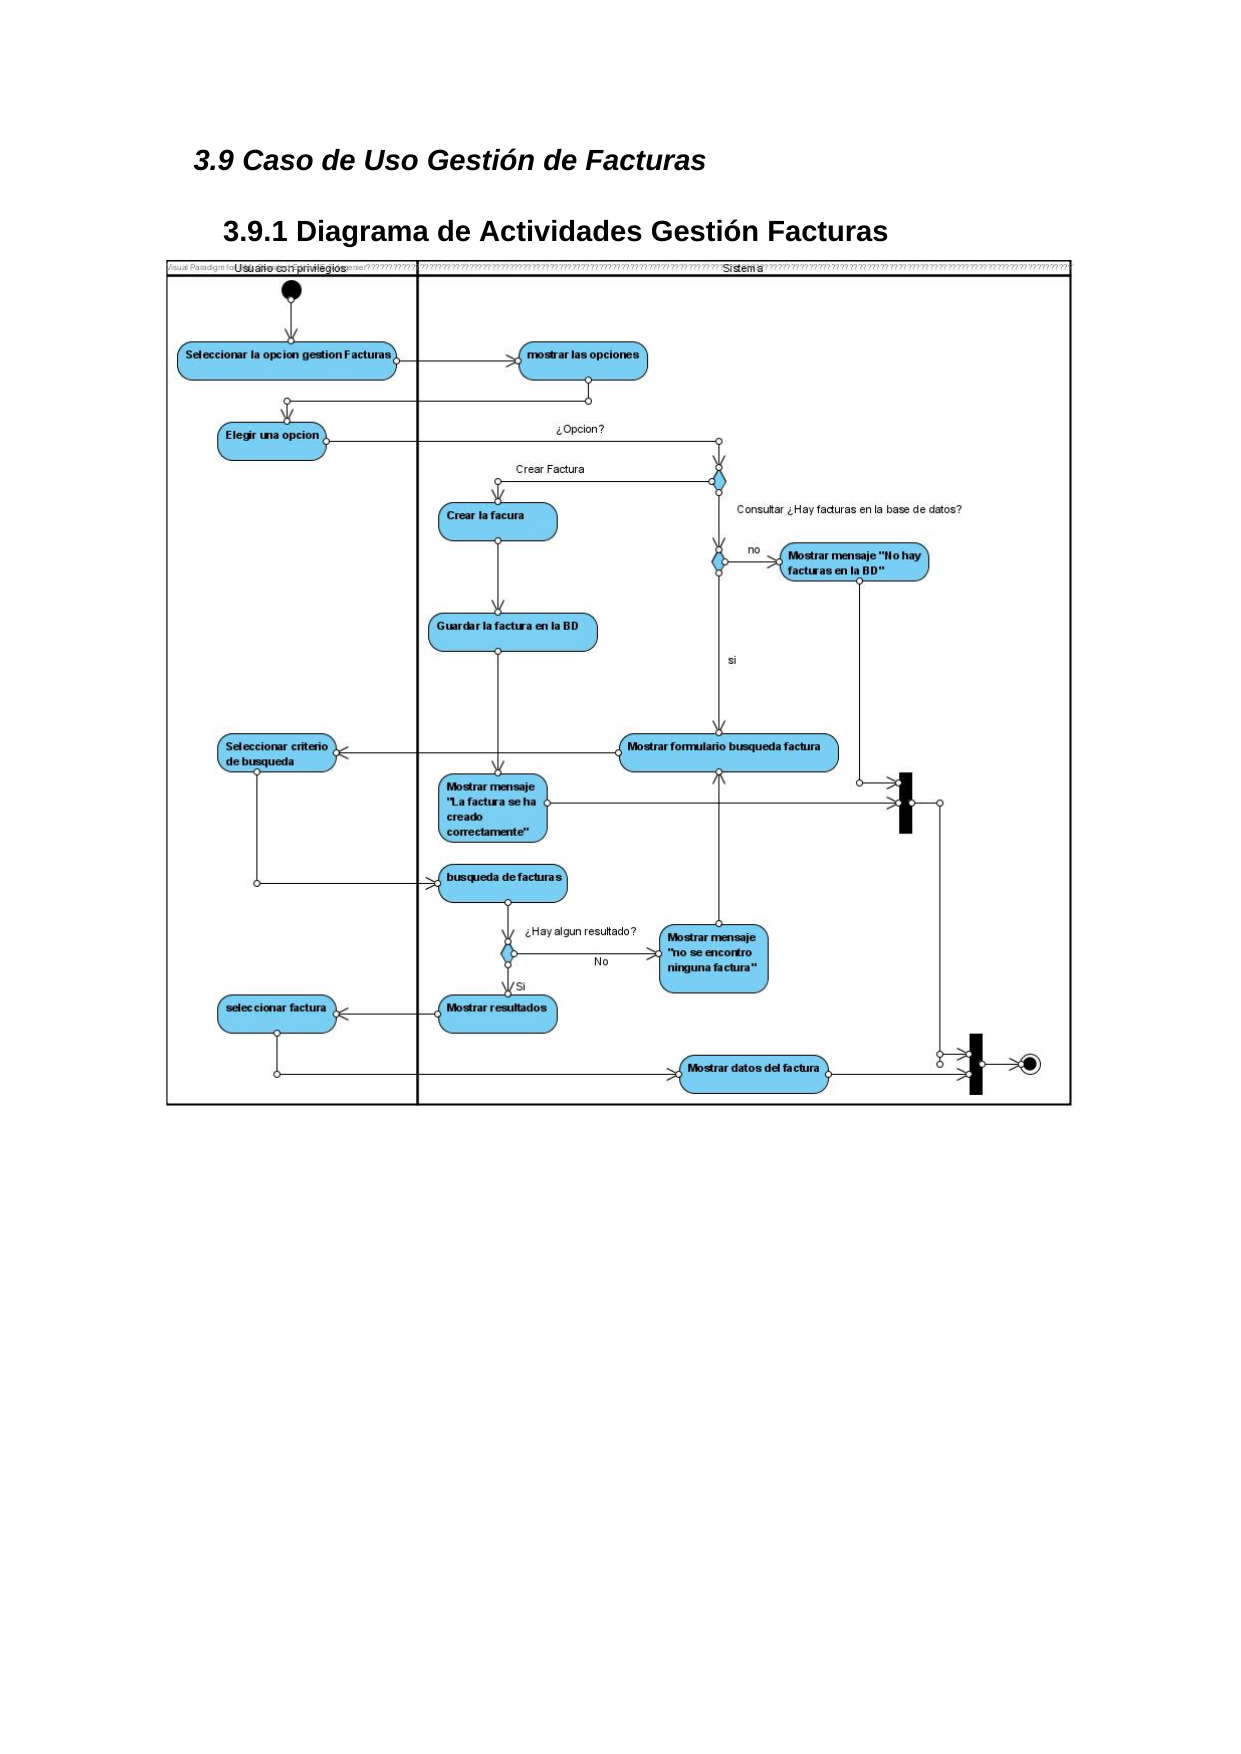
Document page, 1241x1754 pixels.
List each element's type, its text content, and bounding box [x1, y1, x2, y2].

subtitle Caso de Uso Gestión de Facturas [185, 143, 1122, 177]
picture [166, 260, 1074, 1108]
subtitle Diagrama de Actividades Gestión Facturas [215, 214, 1122, 248]
